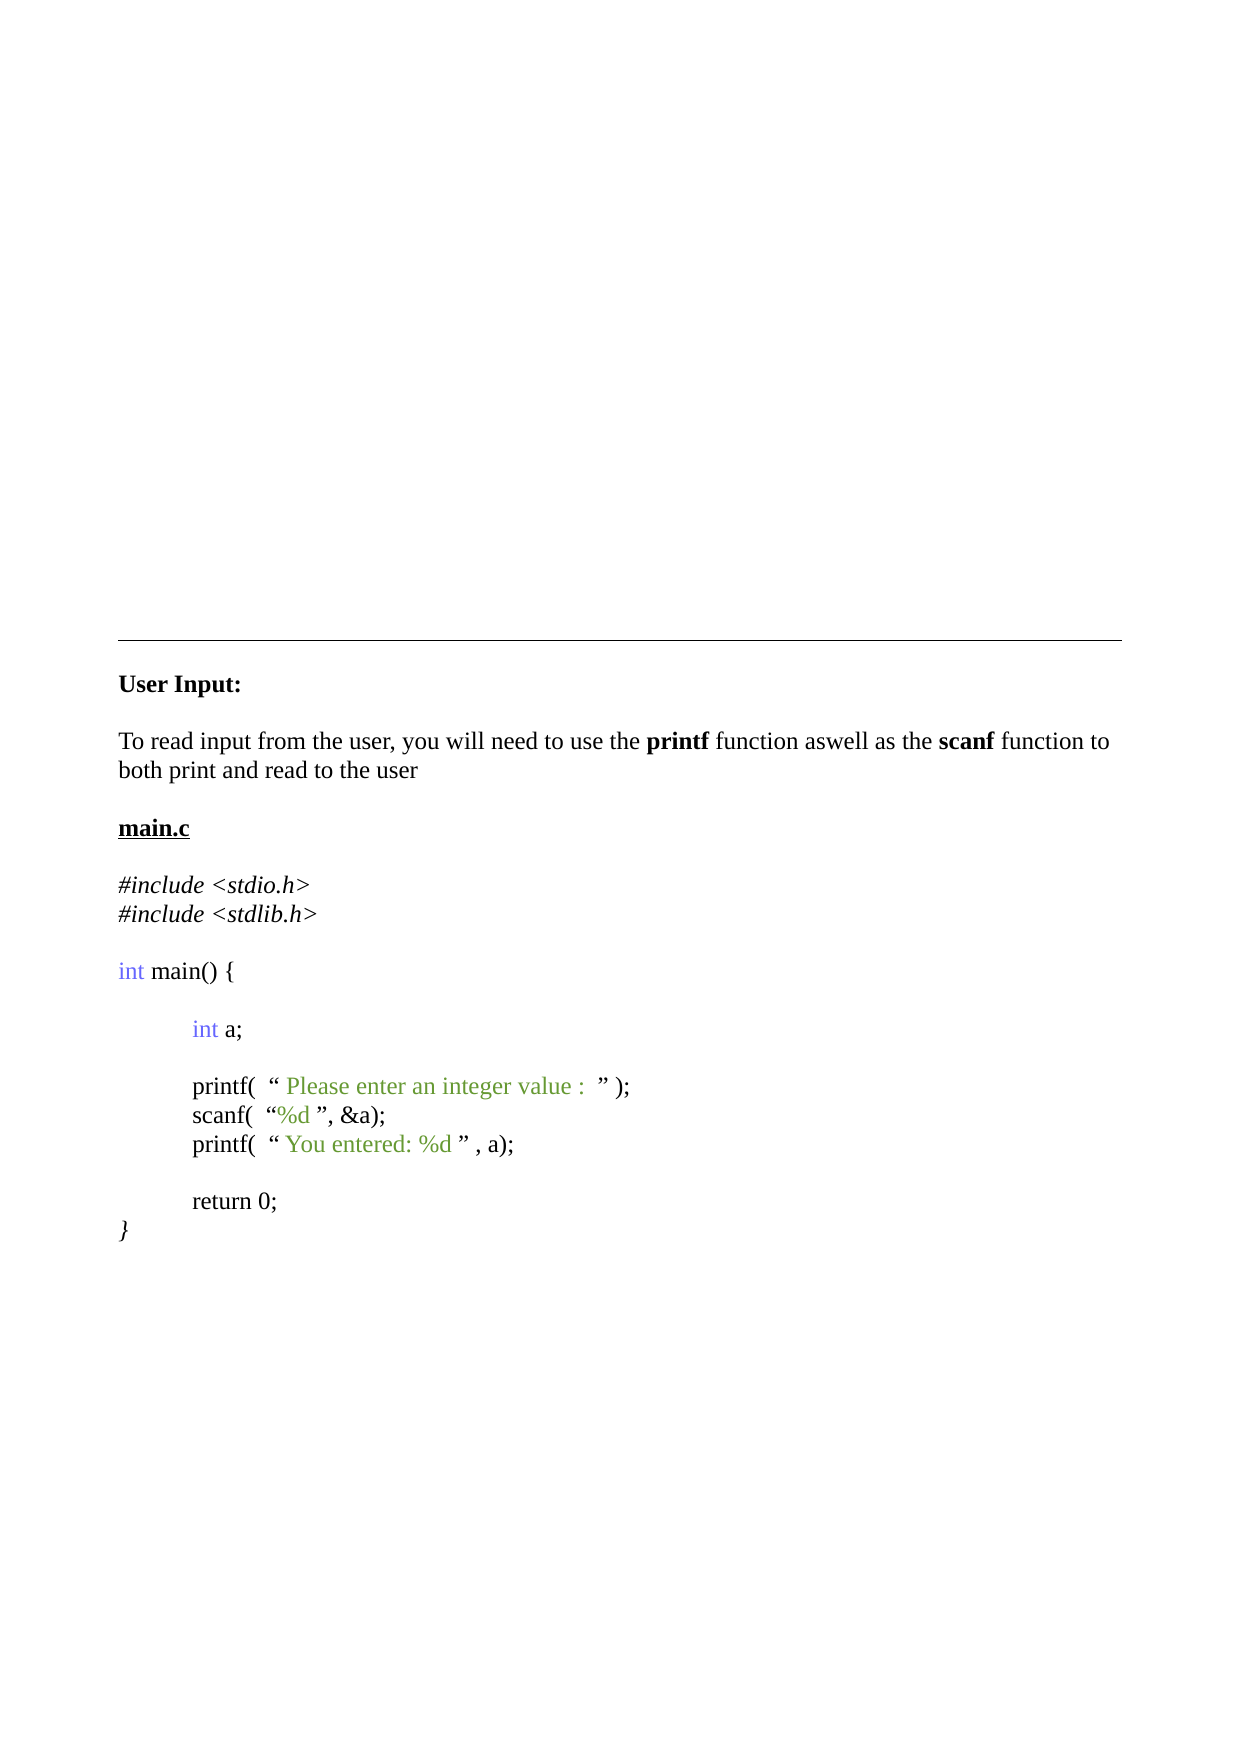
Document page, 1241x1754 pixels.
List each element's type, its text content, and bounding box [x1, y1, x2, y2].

text } [118, 1215, 1122, 1244]
text main.c [118, 813, 1122, 841]
text scanf( “%d ”, &a); [118, 1100, 1122, 1129]
text int main() { [118, 956, 1122, 985]
text #include <stdio.h> [118, 870, 1122, 899]
text #include <stdlib.h> [118, 899, 1122, 928]
text return 0; [118, 1186, 1122, 1215]
text To read input from the user, you will need to use the printf function aswell as the scanf function to both print and read to the user [118, 726, 1122, 784]
text int a; [118, 1014, 1122, 1043]
text printf( “ Please enter an integer value : ” ); [118, 1071, 1122, 1100]
text printf( “ You entered: %d ” , a); [118, 1129, 1122, 1158]
text User Input: [118, 669, 1122, 698]
